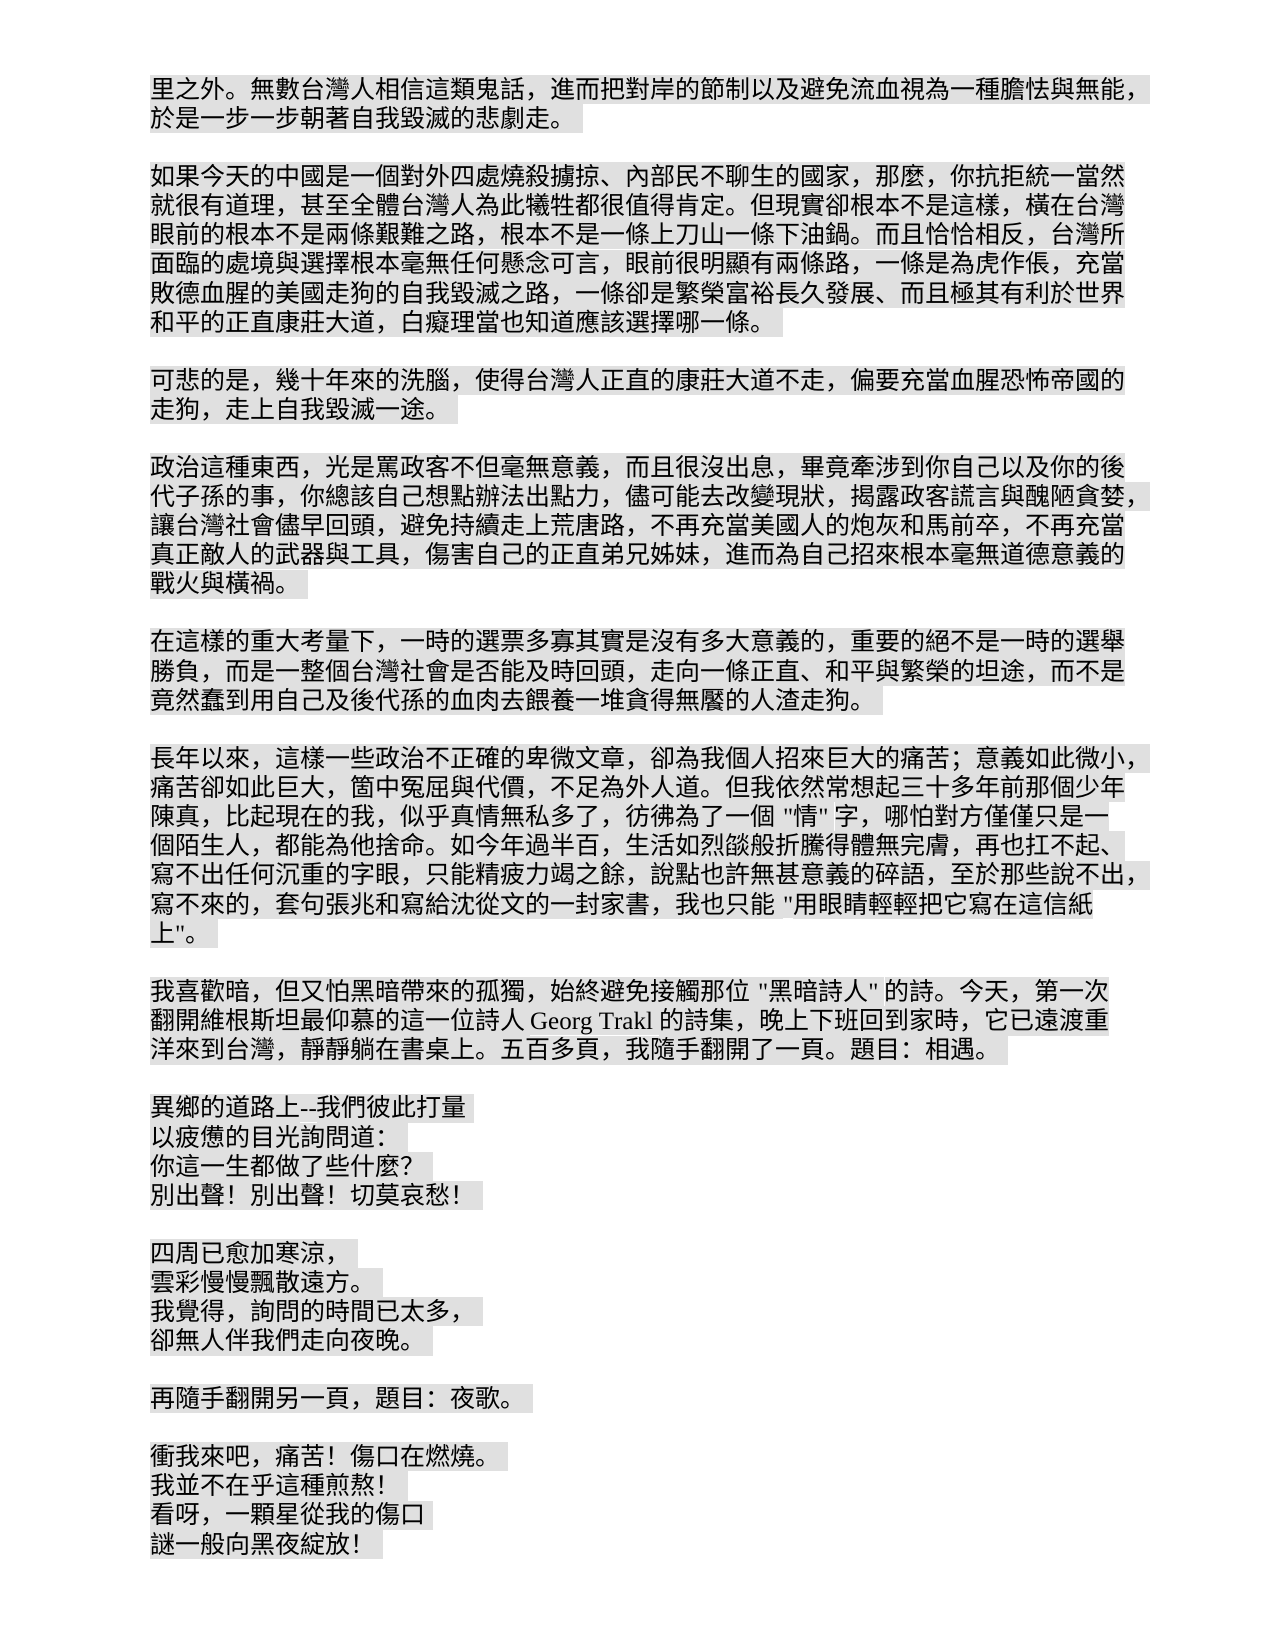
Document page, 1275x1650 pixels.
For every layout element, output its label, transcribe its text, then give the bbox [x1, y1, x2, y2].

text 如果站在一個世界宏觀的角度上來看，台灣問題是沒有什麼問題的，根本無關大局。而且，它幾乎就只有一個結局，那就是統一，只是時間早晚的問題。對於這樣一個不是問題的問題，之所以會成為一種問題，恐怕問題並不是在於統一與否，而是在於統一的方式。最好的方式當然就是和平解決。 世界那麼大，煩人的事那麼多，站在中國的立場，台灣只要不獨，不踩紅線，估計再放個10年20年或更久再來處理，也根本不礙事。中國的現實感是很強的，他恐怕會比台灣更不希望武統，不像台灣與世隔絕，整天活在謊言裏自我陶醉，甚至講些什麼 "殲滅解放軍於幾千公里外" 的科幻神話。 問題是，中國不想走上武統之路，並不意味著他不會動武。事實上，恰恰相反，一旦踩到紅線，武統根本就是毫無疑問的一件事。 站在世界大局來看，武統與否，無關痛癢。但是，站在台灣的角度來看問題，武統與否，卻幾乎就等同於台灣人的世界末日。可悲的是，一方面中國儘可能避免武統 (事實上，依我的觀察，大陸民意是普遍支持武統的)，但是另一方面，台灣的綠營政客以及無恥文人等等這些歹徒騙子們，卻不斷給台灣人洗腦說打仗不可怕，說台灣人多勇敢，不是讓人嚇大的云云，甚至還說屆時美國和日本都會一起來打中國，甚至還說光憑台灣就能殺敵於千里之外。無數台灣人相信這類鬼話，進而把對岸的節制以及避免流血視為一種膽怯與無能，於是一步一步朝著自我毀滅的悲劇走。 如果今天的中國是一個對外四處燒殺擄掠、內部民不聊生的國家，那麼，你抗拒統一當然就很有道理，甚至全體台灣人為此犧牲都很值得肯定。但現實卻根本不是這樣，橫在台灣眼前的根本不是兩條艱難之路，根本不是一條上刀山一條下油鍋。而且恰恰相反，台灣所面臨的處境與選擇根本毫無任何懸念可言，眼前很明顯有兩條路，一條是為虎作倀，充當敗德血腥的美國走狗的自我毀滅之路，一條卻是繁榮富裕長久發展、而且極其有利於世界和平的正直康莊大道，白癡理當也知道應該選擇哪一條。 可悲的是，幾十年來的洗腦，使得台灣人正直的康莊大道不走，偏要充當血腥恐怖帝國的走狗，走上自我毀滅一途。 政治這種東西，光是罵政客不但毫無意義，而且很沒出息，畢竟牽涉到你自己以及你的後代子孫的事，你總該自己想點辦法出點力，儘可能去改變現狀，揭露政客謊言與醜陋貪婪，讓台灣社會儘早回頭，避免持續走上荒唐路，不再充當美國人的炮灰和馬前卒，不再充當真正敵人的武器與工具，傷害自己的正直弟兄姊妹，進而為自己招來根本毫無道德意義的戰火與橫禍。 在這樣的重大考量下，一時的選票多寡其實是沒有多大意義的，重要的絕不是一時的選舉勝負，而是一整個台灣社會是否能及時回頭，走向一條正直、和平與繁榮的坦途，而不是竟然蠢到用自己及後代孫的血肉去餵養一堆貪得無饜的人渣走狗。 長年以來，這樣一些政治不正確的卑微文章，卻為我個人招來巨大的痛苦；意義如此微小，痛苦卻如此巨大，箇中冤屈與代價，不足為外人道。但我依然常想起三十多年前那個少年陳真，比起現在的我，似乎真情無私多了，彷彿為了一個 "情" 字，哪怕對方僅僅只是一個陌生人，都能為他捨命。如今年過半百，生活如烈燄般折騰得體無完膚，再也扛不起、寫不出任何沉重的字眼，只能精疲力竭之餘，說點也許無甚意義的碎語，至於那些說不出，寫不來的，套句張兆和寫給沈從文的一封家書，我也只能 "用眼睛輕輕把它寫在這信紙上"。 我喜歡暗，但又怕黑暗帶來的孤獨，始終避免接觸那位 "黑暗詩人" 的詩。今天，第一次翻開維根斯坦最仰慕的這一位詩人Georg Trakl 的詩集，晚上下班回到家時，它已遠渡重洋來到台灣，靜靜躺在書桌上。五百多頁，我隨手翻開了一頁。題目：相遇。 異鄉的道路上--我們彼此打量 以疲憊的目光詢問道： 你這一生都做了些什麼？ 別出聲！別出聲！切莫哀愁！ 四周已愈加寒涼， 雲彩慢慢飄散遠方。 我覺得，詢問的時間已太多， 卻無人伴我們走向夜晚。 再隨手翻開另一頁，題目：夜歌。 衝我來吧，痛苦！傷口在燃燒。 我並不在乎這種煎熬！ 看呀，一顆星從我的傷口 謎一般向黑夜綻放！ 衝我來吧，死亡！我已完成。 [150, 75, 1125, 1559]
